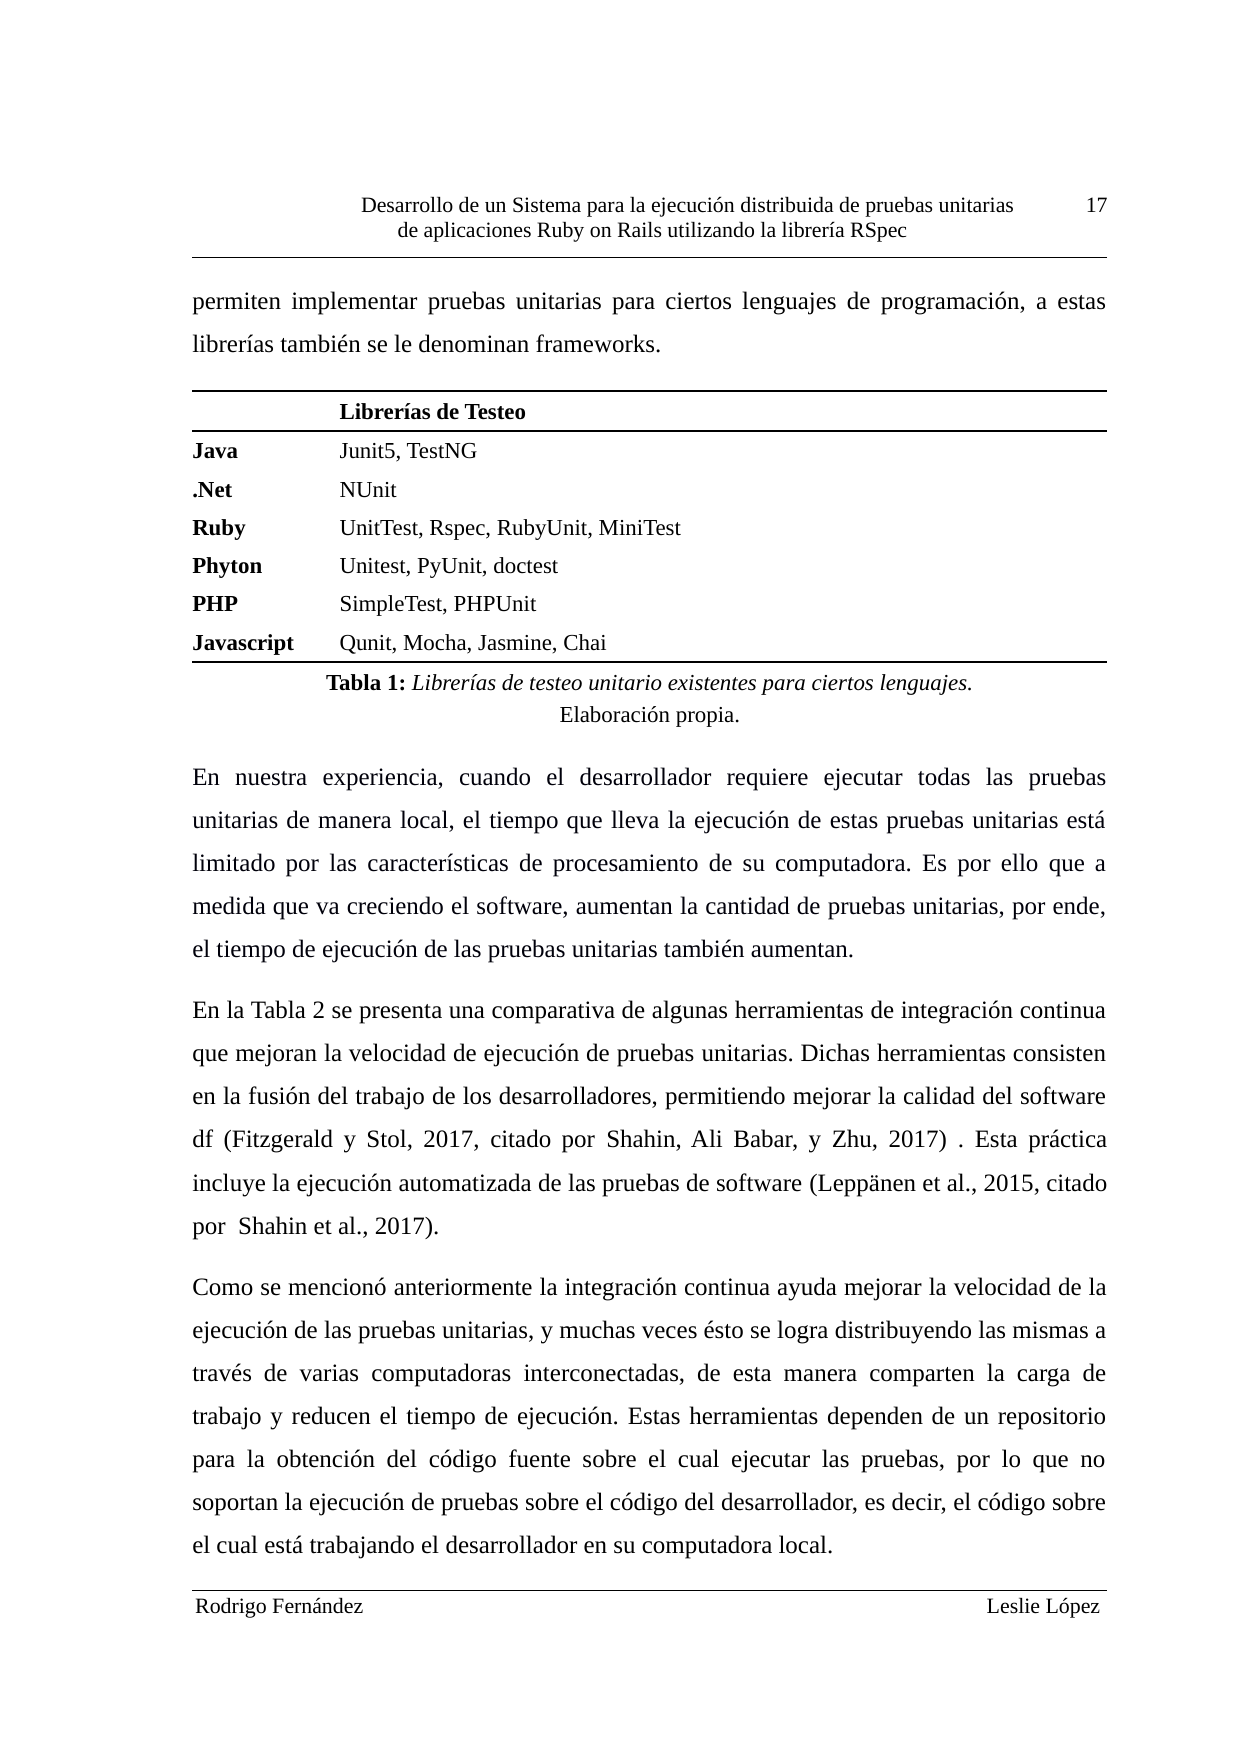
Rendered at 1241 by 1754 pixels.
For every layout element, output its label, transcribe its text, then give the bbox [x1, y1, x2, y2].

text Elaboración propia. [192, 701, 1107, 727]
table_header [192, 392, 339, 430]
table_cell SimpleTest, PHPUnit [339, 585, 1107, 623]
table_cell NUnit [339, 470, 1107, 508]
text En nuestra experiencia, cuando el desarrollador requiere ejecutar todas las pruebas unitarias de manera local, el tiempo que lleva la ejecución de estas pruebas unitarias está limitado por las características de procesamiento de su computadora. Es por ello que a medida que va creciendo el software, aumentan la cantidad de pruebas unitarias, por ende, el tiempo de ejecución de las pruebas unitarias también aumentan. [192, 762, 1107, 963]
table_header Librerías de Testeo [339, 392, 1107, 430]
table_cell .Net [192, 470, 339, 508]
text Tabla 1: Librerías de testeo unitario existentes para ciertos lenguajes. [192, 668, 1107, 695]
table_cell PHP [192, 585, 339, 623]
table_cell Ruby [192, 508, 339, 546]
text La popularidad de las pruebas unitarias ha ido aumentando a medida que fueron surgiendo más librerías de testeo, para los distintos lenguajes de programación existentes (Athanasiou, Nugroho, Visser y Zaidman, 2014)⁠. En la Tabla 1 se presentan algunas librerías que permiten implementar pruebas unitarias para ciertos lenguajes de programación, a estas librerías también se le denominan frameworks. [192, 286, 1107, 358]
table_cell Phyton [192, 546, 339, 584]
table_cell UnitTest, Rspec, RubyUnit, MiniTest [339, 508, 1107, 546]
table_cell Javascript [192, 623, 339, 661]
table_cell Java [192, 432, 339, 470]
text Como se mencionó anteriormente la integración continua ayuda mejorar la velocidad de la ejecución de las pruebas unitarias, y muchas veces ésto se logra distribuyendo las mismas a través de varias computadoras interconectadas, de esta manera comparten la carga de trabajo y reducen el tiempo de ejecución. Estas herramientas dependen de un repositorio para la obtención del código fuente sobre el cual ejecutar las pruebas, por lo que no soportan la ejecución de pruebas sobre el código del desarrollador, es decir, el código sobre el cual está trabajando el desarrollador en su computadora local. [192, 1272, 1107, 1559]
text En la Tabla 2 se presenta una comparativa de algunas herramientas de integración continua que mejoran la velocidad de ejecución de pruebas unitarias. Dichas herramientas consisten en la fusión del trabajo de los desarrolladores, permitiendo mejorar la calidad del software df (Fitzgerald y Stol, 2017, citado por⁠ Shahin, Ali Babar, y Zhu, 2017)⁠ . Esta práctica incluye la ejecución automatizada de las pruebas de software (Leppänen et al., 2015⁠, citado por Shahin et al., 2017)⁠. [192, 995, 1107, 1239]
table_cell Qunit, Mocha, Jasmine, Chai [339, 623, 1107, 661]
table_cell Junit5, TestNG [339, 432, 1107, 470]
table_cell Unitest, PyUnit, doctest [339, 546, 1107, 584]
